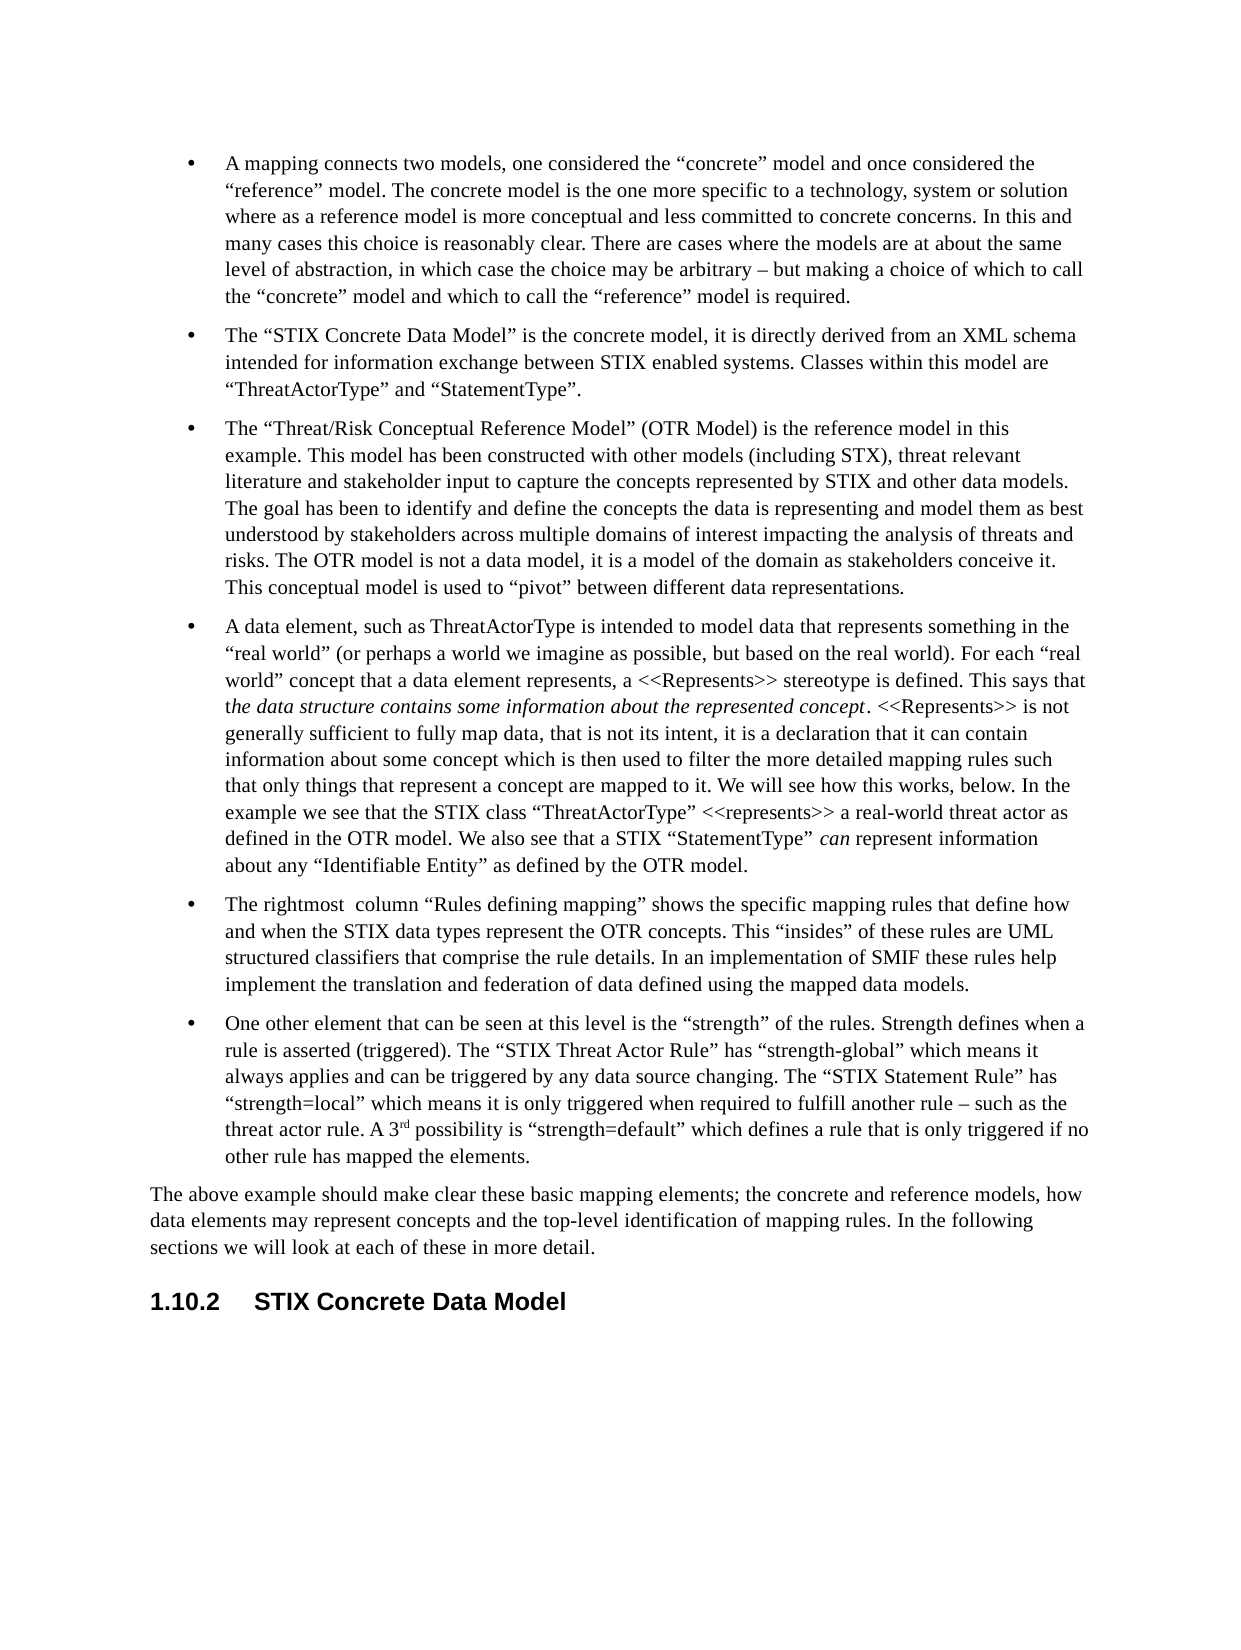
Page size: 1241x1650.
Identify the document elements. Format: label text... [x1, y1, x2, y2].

list The “STIX Concrete Data Model” is the concrete model, it is directly derived from an XML schema intended for information exchange between STIX enabled systems. Classes within this model are “ThreatActorType” and “StatementType”. [187, 322, 1090, 400]
subtitle STIX Concrete Data Model [150, 1287, 1090, 1316]
list The “Threat/Risk Conceptual Reference Model” (OTR Model) is the reference model in this example. This model has been constructed with other models (including STX), threat relevant literature and stakeholder input to capture the concepts represented by STIX and other data models. The goal has been to identify and define the concepts the data is representing and model them as best understood by stakeholders across multiple domains of interest impacting the analysis of threats and risks. The OTR model is not a data model, it is a model of the domain as stakeholders conceive it. This conceptual model is used to “pivot” between different data representations. [187, 414, 1090, 599]
list A mapping connects two models, one considered the “concrete” model and once considered the “reference” model. The concrete model is the one more specific to a technology, system or solution where as a reference model is more conceptual and less committed to concrete concerns. In this and many cases this choice is reasonably clear. There are cases where the models are at about the same level of abstraction, in which case the choice may be arbitrary – but making a choice of which to call the “concrete” model and which to call the “reference” model is required. [187, 150, 1090, 308]
list One other element that can be seen at this level is the “strength” of the rules. Strength defines when a rule is asserted (triggered). The “STIX Threat Actor Rule” has “strength-global” which means it always applies and can be triggered by any data source changing. The “STIX Statement Rule” has “strength=local” which means it is only triggered when required to fulfill another rule – such as the threat actor rule. A 3rd possibility is “strength=default” which defines a rule that is only triggered if no other rule has mapped the elements. [187, 1010, 1090, 1168]
list The rightmost column “Rules defining mapping” shows the specific mapping rules that define how and when the STIX data types represent the OTR concepts. This “insides” of these rules are UML structured classifiers that comprise the rule details. In an implementation of SMIF these rules help implement the translation and federation of data defined using the mapped data models. [187, 891, 1090, 996]
text The above example should make clear these basic mapping elements; the concrete and reference models, how data elements may represent concepts and the top-level identification of mapping rules. In the following sections we will look at each of these in more detail. [150, 1182, 1090, 1259]
list A data element, such as ThreatActorType is intended to model data that represents something in the “real world” (or perhaps a world we imagine as possible, but based on the real world). For each “real world” concept that a data element represents, a <<Represents>> stereotype is defined. This says that the data structure contains some information about the represented concept. <<Represents>> is not generally sufficient to fully map data, that is not its intent, it is a declaration that it can contain information about some concept which is then used to filter the more detailed mapping rules such that only things that represent a concept are mapped to it. We will see how this works, below. In the example we see that the STIX class “ThreatActorType” <<represents>> a real-world threat actor as defined in the OTR model. We also see that a STIX “StatementType” can represent information about any “Identifiable Entity” as defined by the OTR model. [187, 613, 1090, 877]
